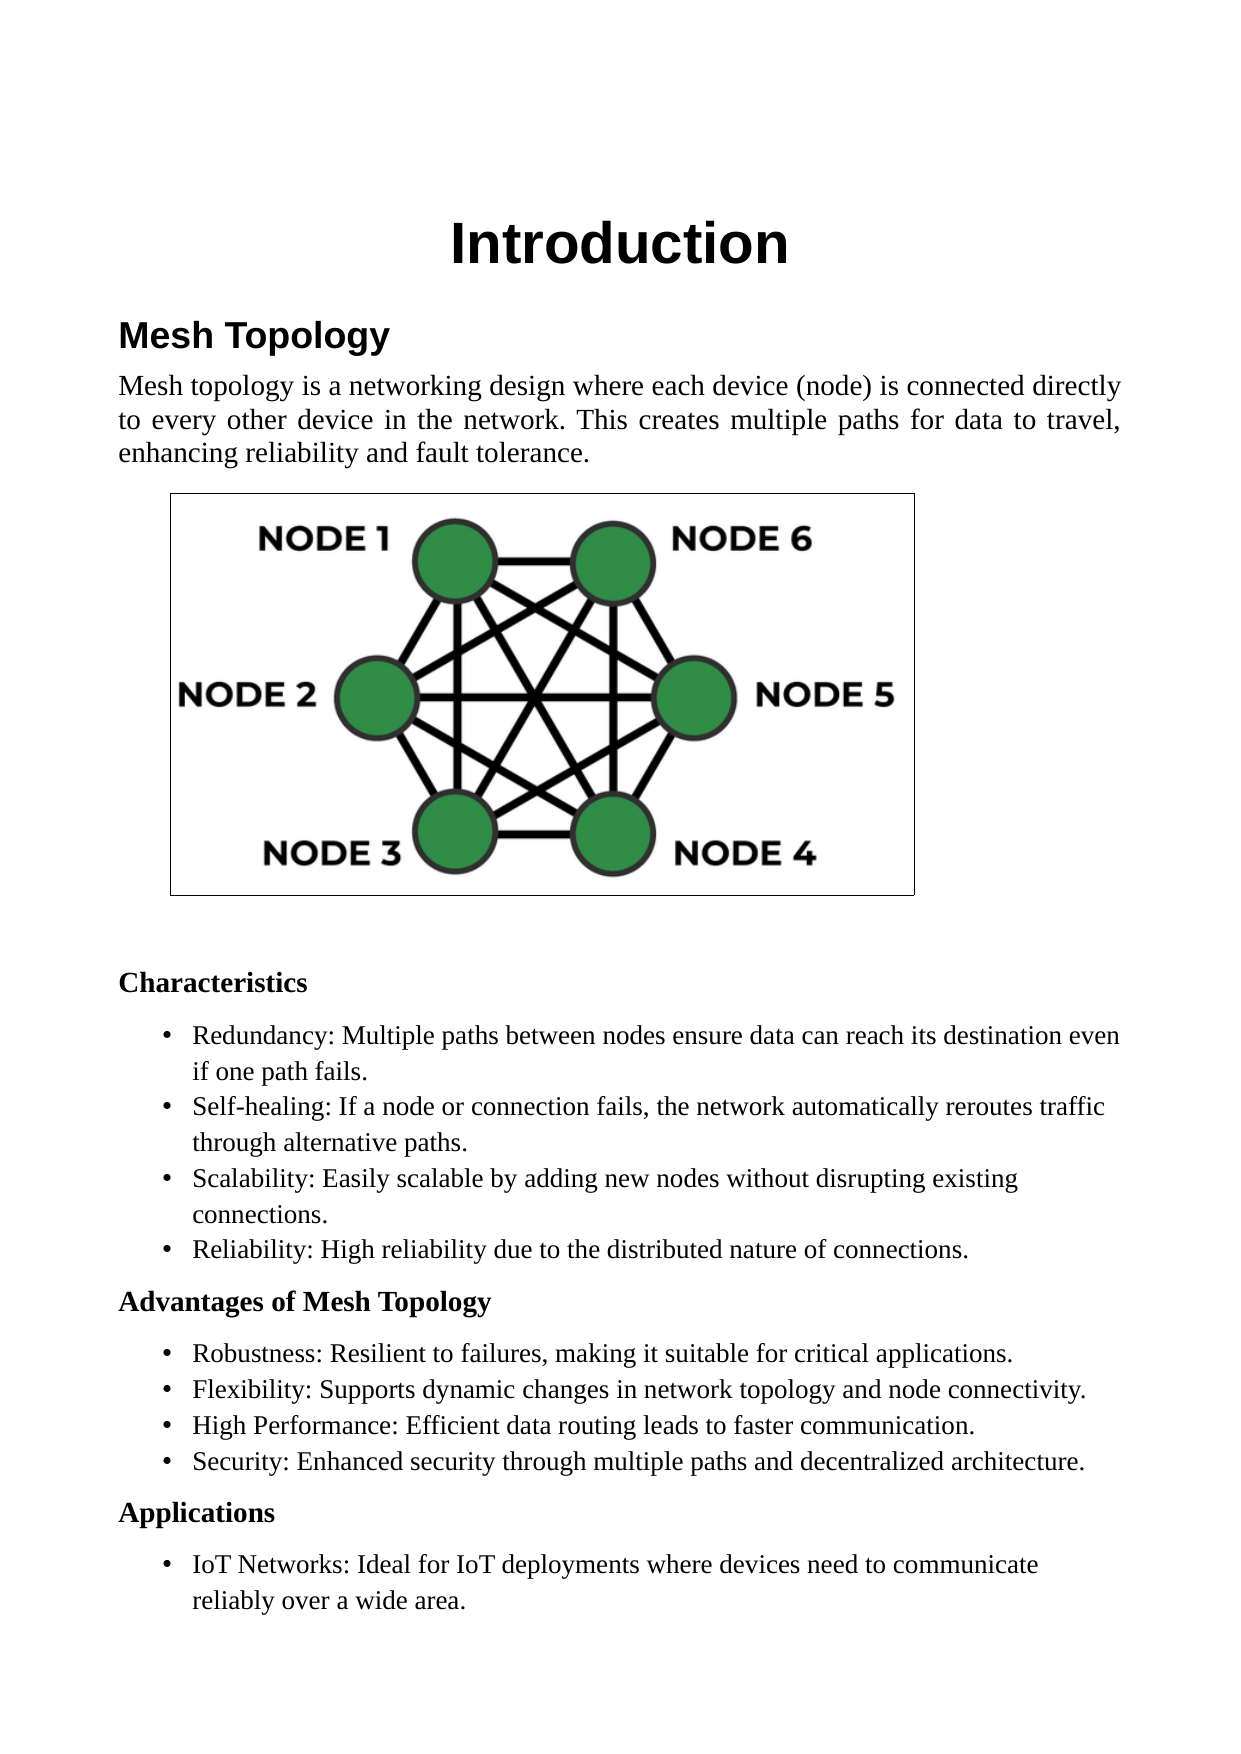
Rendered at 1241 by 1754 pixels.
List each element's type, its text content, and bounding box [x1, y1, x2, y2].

list IoT Networks: Ideal for IoT deployments where devices need to communicate reliably over a wide area. [162, 1548, 1122, 1616]
list Reliability: High reliability due to the distributed nature of connections. [162, 1233, 1122, 1265]
list Security: Enhanced security through multiple paths and decentralized architecture. [162, 1445, 1122, 1476]
list Redundancy: Multiple paths between nodes ensure data can reach its destination even if one path fails. [162, 1019, 1122, 1086]
text Mesh topology is a networking design where each device (node) is connected directly to every other device in the network. This creates multiple paths for data to travel, enhancing reliability and fault tolerance. [118, 368, 1122, 469]
text Advantages of Mesh Topology [118, 1284, 1122, 1317]
text Characteristics [118, 966, 1122, 999]
list Flexibility: Supports dynamic changes in network topology and node connectivity. [162, 1373, 1122, 1404]
list High Performance: Efficient data routing leads to faster communication. [162, 1409, 1122, 1440]
text Applications [118, 1495, 1122, 1529]
list Robustness: Resilient to failures, making it suitable for critical applications. [162, 1337, 1122, 1368]
list Self-healing: If a node or connection fails, the network automatically reroutes traffic through alternative paths. [162, 1090, 1122, 1157]
list Scalability: Easily scalable by adding new nodes without disrupting existing connections. [162, 1162, 1122, 1229]
title Introduction [118, 208, 1122, 275]
subtitle Mesh Topology [118, 313, 1122, 356]
picture [173, 495, 911, 893]
